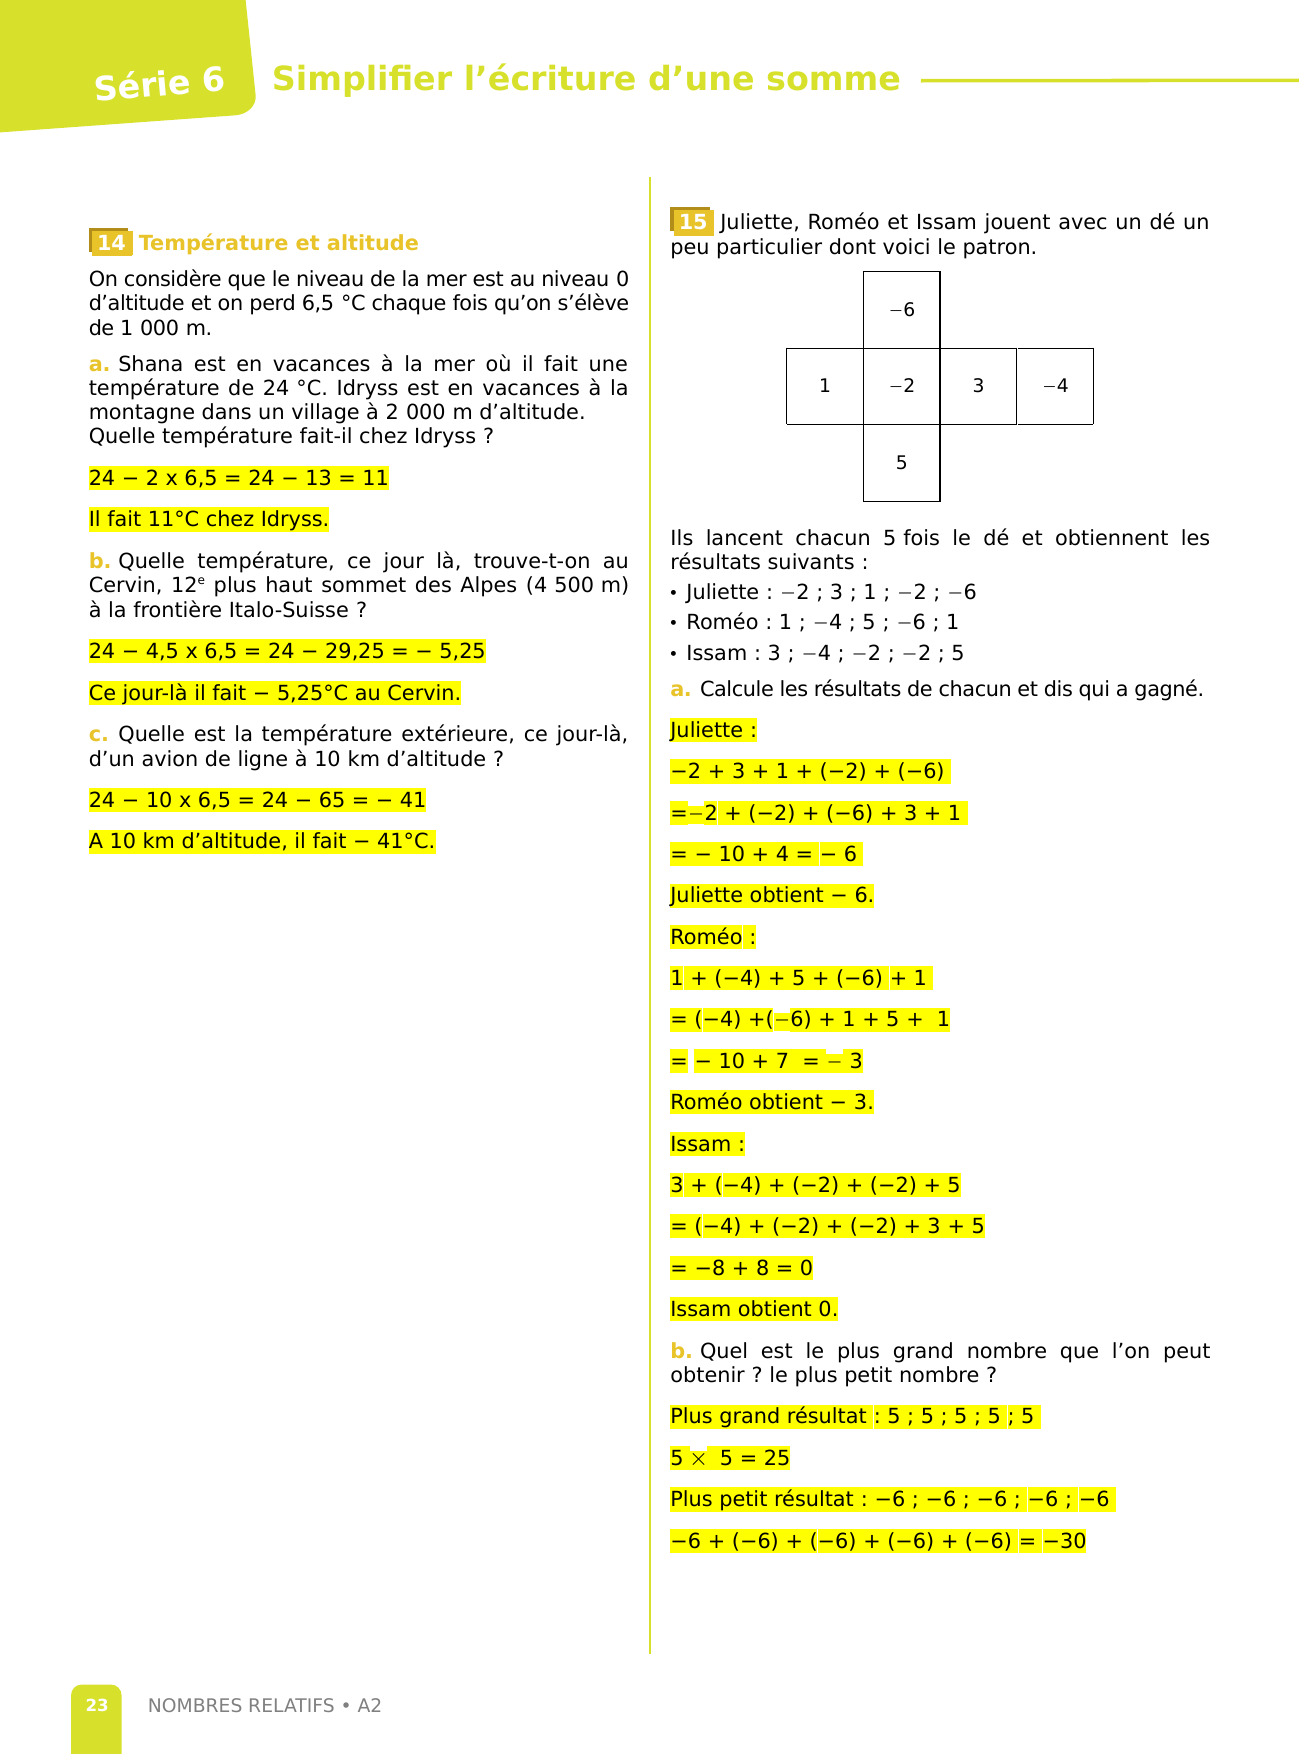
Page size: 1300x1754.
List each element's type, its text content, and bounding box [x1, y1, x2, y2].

text 1 + (−4) + 5 + (−6) + 1 [670, 949, 1211, 990]
table_cell [1094, 425, 1211, 501]
table_cell 3 [941, 349, 1016, 424]
text Juliette obtient − 6. [670, 866, 1211, 908]
list Quel est le plus grand nombre que l’on peut obtenir ? le plus petit nombre ? [670, 1339, 1211, 1387]
text Roméo obtient − 3. [670, 1073, 1211, 1114]
text Ce jour-là il fait − 5,25°C au Cervin. [88, 663, 629, 705]
text On considère que le niveau de la mer est au niveau 0 d’altitude et on perd 6,5 °C chaque fois qu’on s’élève de 1 000 m. [88, 267, 629, 340]
text Issam obtient 0. [670, 1280, 1211, 1321]
text Issam : [670, 1114, 1211, 1156]
text 3 + (−4) + (−2) + (−2) + 5 [670, 1156, 1211, 1197]
text = (−4) + (−2) + (−2) + 3 + 5 [670, 1197, 1211, 1238]
list Juliette : ─2 ; 3 ; 1 ; ─2 ; ─6 [670, 580, 1211, 604]
list Calcule les résultats de chacun et dis qui a gagné. [670, 677, 1211, 701]
list Shana est en vacances à la mer où il fait une température de 24 °C. Idryss est en vacances à la montagne dans un village à 2 000 m d’altitude. [88, 352, 629, 424]
table_header ─6 [864, 272, 939, 347]
text Plus petit résultat : −6 ; −6 ; −6 ; −6 ; −6 [670, 1470, 1211, 1512]
text 24 − 2 x 6,5 = 24 − 13 = 11 [88, 449, 629, 490]
text Roméo : [670, 908, 1211, 949]
table_cell [787, 425, 863, 501]
text Ils lancent chacun 5 fois le dé et obtiennent les résultats suivants : [670, 526, 1211, 574]
list Quelle température, ce jour là, trouve-t-on au Cervin, 12e plus haut sommet des Alpes (4 500 m) à la frontière Italo-Suisse ? [88, 549, 629, 622]
table_header [671, 272, 786, 347]
text = − 10 + 4 = − 6 [670, 825, 1211, 866]
table_header [1018, 272, 1093, 347]
table_header [941, 272, 1017, 347]
text 5 × 5 = 25 [670, 1429, 1211, 1470]
table_cell [671, 349, 786, 424]
subtitle Juliette, Roméo et Issam jouent avec un dé un peu particulier dont voici le patron. [670, 207, 1211, 259]
table_header [787, 272, 863, 347]
text Quelle température fait-il chez Idryss ? [88, 424, 629, 449]
table_cell 1 [787, 349, 863, 424]
list Issam : 3 ; ─4 ; ─2 ; ─2 ; 5 [670, 641, 1211, 665]
text −6 + (−6) + (−6) + (−6) + (−6) = −30 [670, 1512, 1211, 1553]
table_header [1094, 272, 1211, 347]
subtitle Température et altitude [88, 227, 629, 255]
text = (−4) +(─6) + 1 + 5 + 1 [670, 990, 1211, 1032]
table_cell [671, 425, 786, 501]
table_cell ─4 [1017, 349, 1093, 424]
text = − 10 + 7 = ─ 3 [670, 1032, 1211, 1073]
table_cell ─2 [864, 349, 939, 424]
text 24 − 10 x 6,5 = 24 − 65 = − 41 [88, 771, 629, 812]
table_cell 5 [864, 425, 939, 501]
table_cell [1094, 349, 1211, 424]
table_cell [941, 425, 1017, 501]
text Plus grand résultat : 5 ; 5 ; 5 ; 5 ; 5 [670, 1387, 1211, 1429]
text Il fait 11°C chez Idryss. [88, 490, 629, 532]
text = −8 + 8 = 0 [670, 1238, 1211, 1280]
text 24 − 4,5 x 6,5 = 24 − 29,25 = − 5,25 [88, 622, 629, 663]
text A 10 km d’altitude, il fait − 41°C. [88, 812, 629, 854]
list Quelle est la température extérieure, ce jour-là, d’un avion de ligne à 10 km d’altitude ? [88, 722, 629, 771]
table_cell [1018, 425, 1093, 501]
list Roméo : 1 ; ─4 ; 5 ; ─6 ; 1 [670, 610, 1211, 635]
text =─2 + (−2) + (−6) + 3 + 1 [670, 784, 1211, 825]
text −2 + 3 + 1 + (−2) + (−6) [670, 742, 1211, 784]
text Juliette : [670, 701, 1211, 742]
